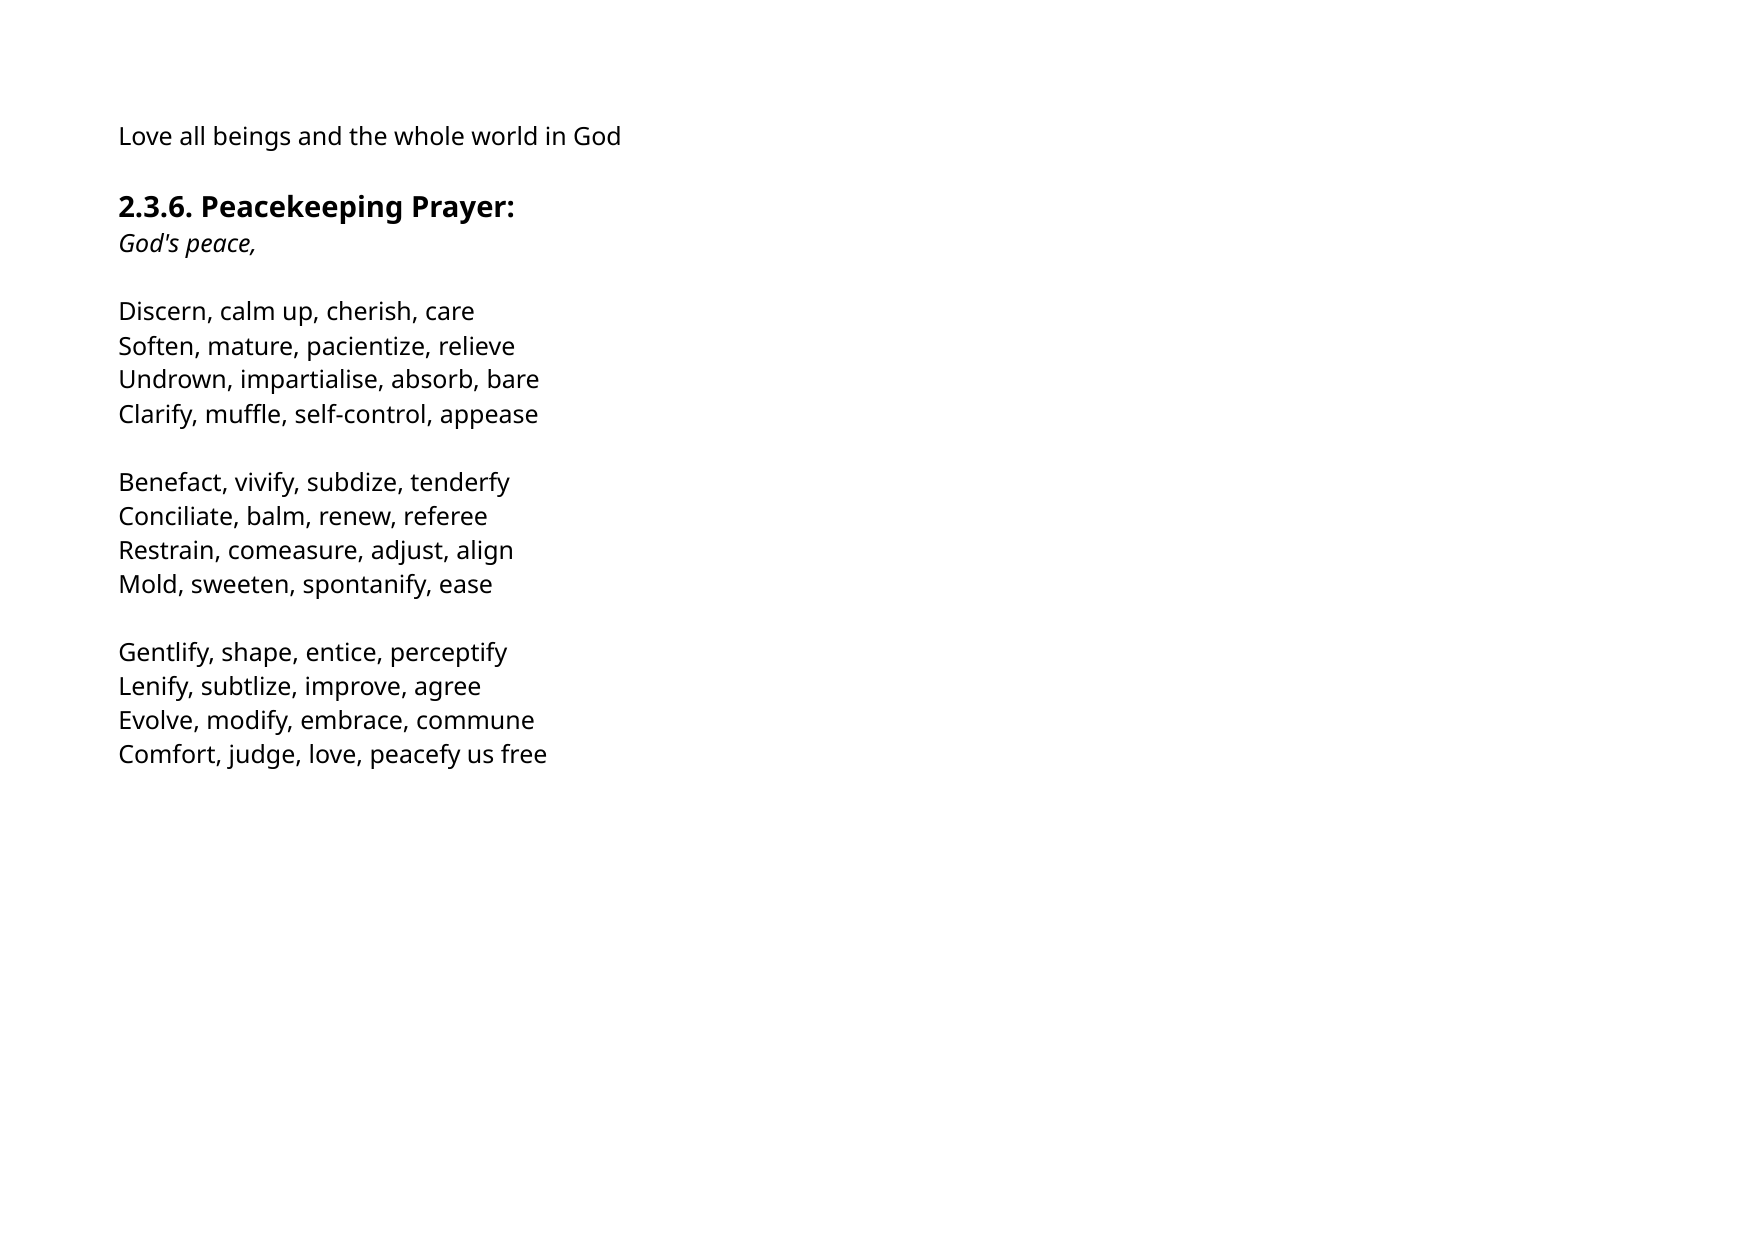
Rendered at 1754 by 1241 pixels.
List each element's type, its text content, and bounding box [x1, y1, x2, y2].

text Mold, sweeten, spontanify, ease [118, 567, 877, 601]
text Benefact, vivify, subdize, tenderfy [118, 464, 877, 498]
text Undrown, impartialise, absorb, bare [118, 362, 877, 396]
text Evolve, modify, embrace, commune [118, 703, 877, 737]
text Soften, mature, pacientize, relieve [118, 328, 877, 362]
text Conciliate, balm, renew, referee [118, 498, 877, 532]
text Comfort, judge, love, peacefy us free [118, 737, 877, 771]
text Gentlify, shape, entice, perceptify [118, 635, 877, 669]
text Discern, calm up, cherish, care [118, 294, 877, 328]
text Love all beings and the whole world in God [118, 118, 877, 152]
text 2.3.6. Peacekeeping Prayer: [118, 186, 877, 226]
text Lenify, subtlize, improve, agree [118, 669, 877, 703]
text God's peace, [118, 226, 877, 260]
text Restrain, comeasure, adjust, align [118, 532, 877, 567]
text Clarify, muffle, self-control, appease [118, 396, 877, 430]
